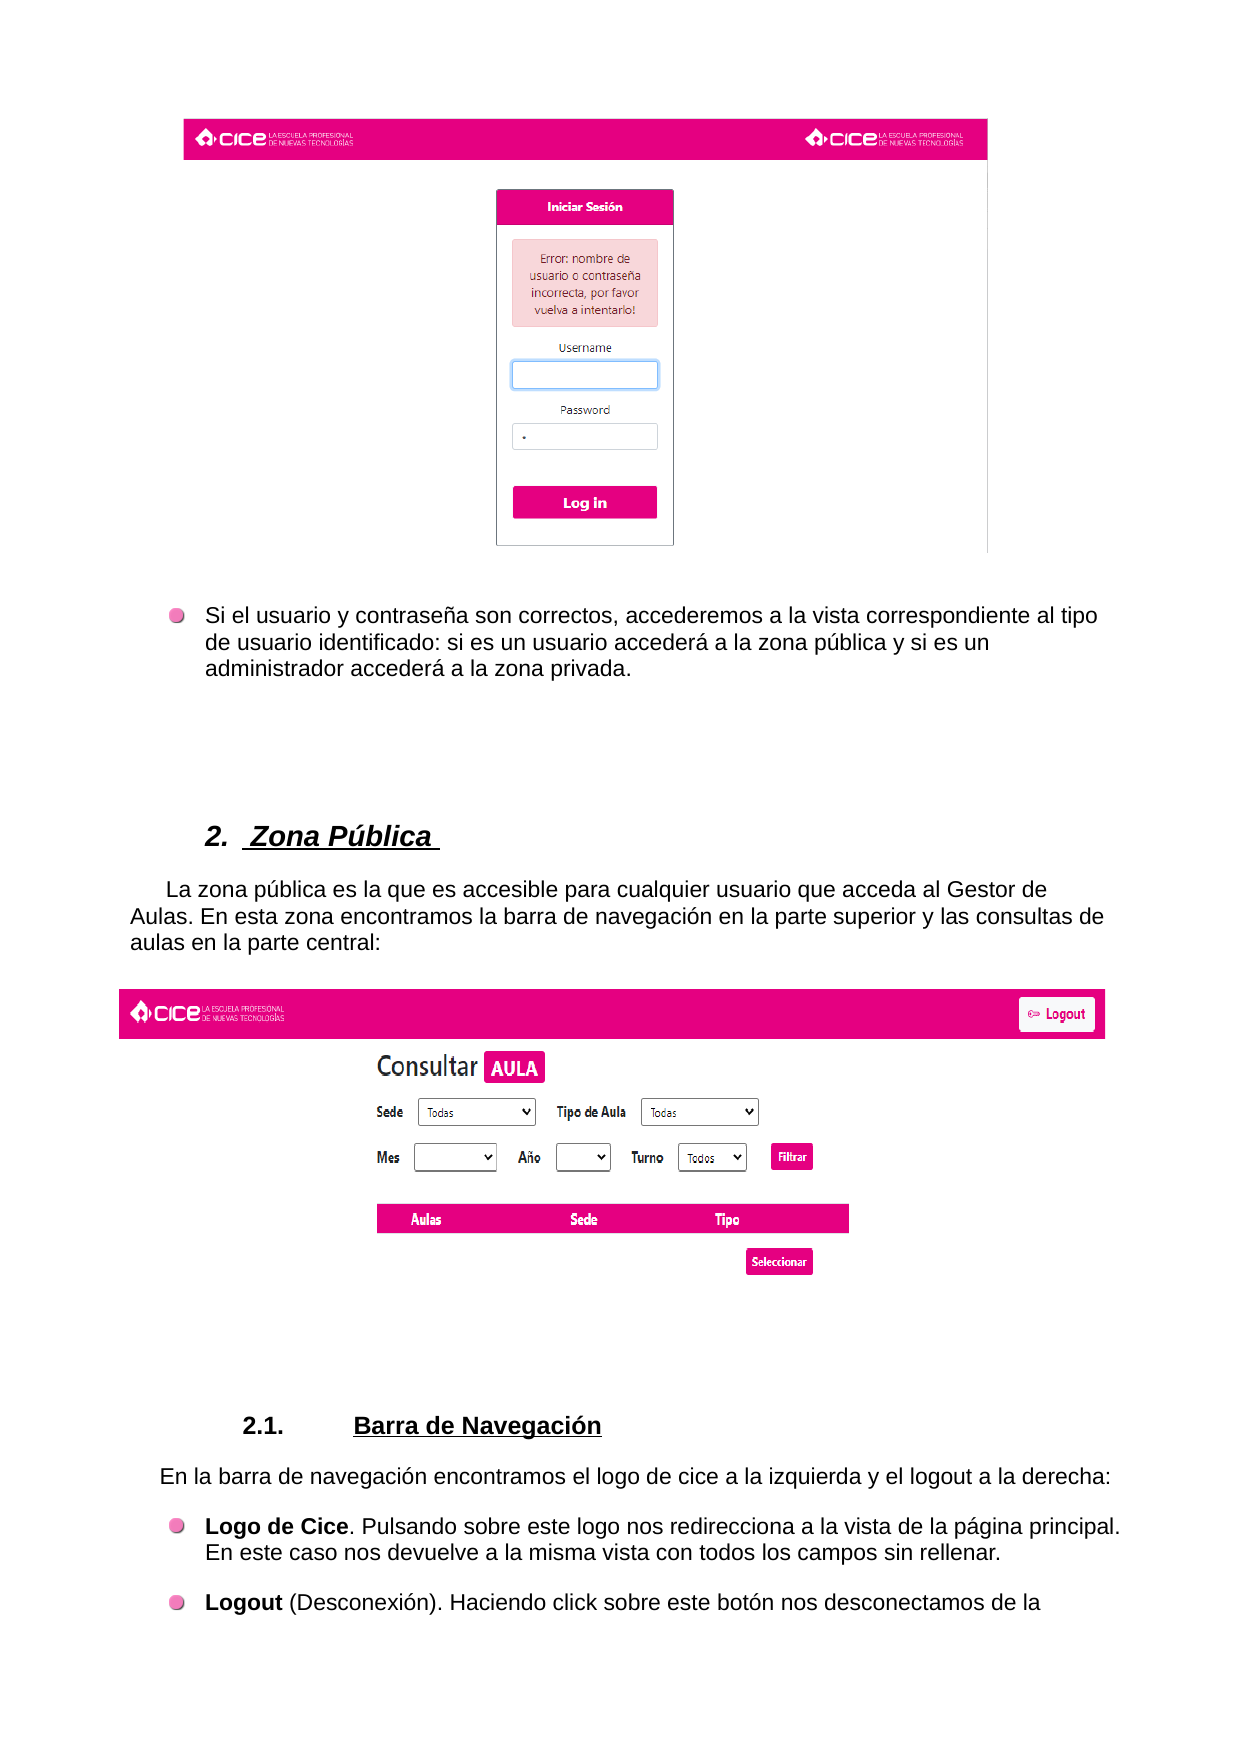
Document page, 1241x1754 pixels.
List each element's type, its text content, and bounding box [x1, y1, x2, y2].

list Zona Pública [205, 819, 1122, 853]
picture [168, 1594, 186, 1611]
text La zona pública es la que es accesible para cualquier usuario que acceda al Gestor de Aulas. En esta zona encontramos la barra de navegación en la parte superior y las consultas de aulas en la parte central: [130, 876, 1116, 955]
picture [168, 607, 186, 624]
list Barra de Navegación [242, 1411, 1122, 1439]
picture [168, 1517, 186, 1535]
picture [119, 989, 1106, 1311]
list Logout (Desconexión). Haciendo click sobre este botón nos desconectamos de la [167, 1589, 1122, 1616]
list Logo de Cice. Pulsando sobre este logo nos redirecciona a la vista de la página principal. En este caso nos devuelve a la misma vista con todos los campos sin rellenar. [167, 1513, 1122, 1566]
text En la barra de navegación encontramos el logo de cice a la izquierda y el logout a la derecha: [130, 1463, 1116, 1489]
list Si el usuario y contraseña son correctos, accederemos a la vista correspondiente al tipo de usuario identificado: si es un usuario accederá a la zona pública y si es un administrador accederá a la zona privada. [167, 602, 1122, 682]
